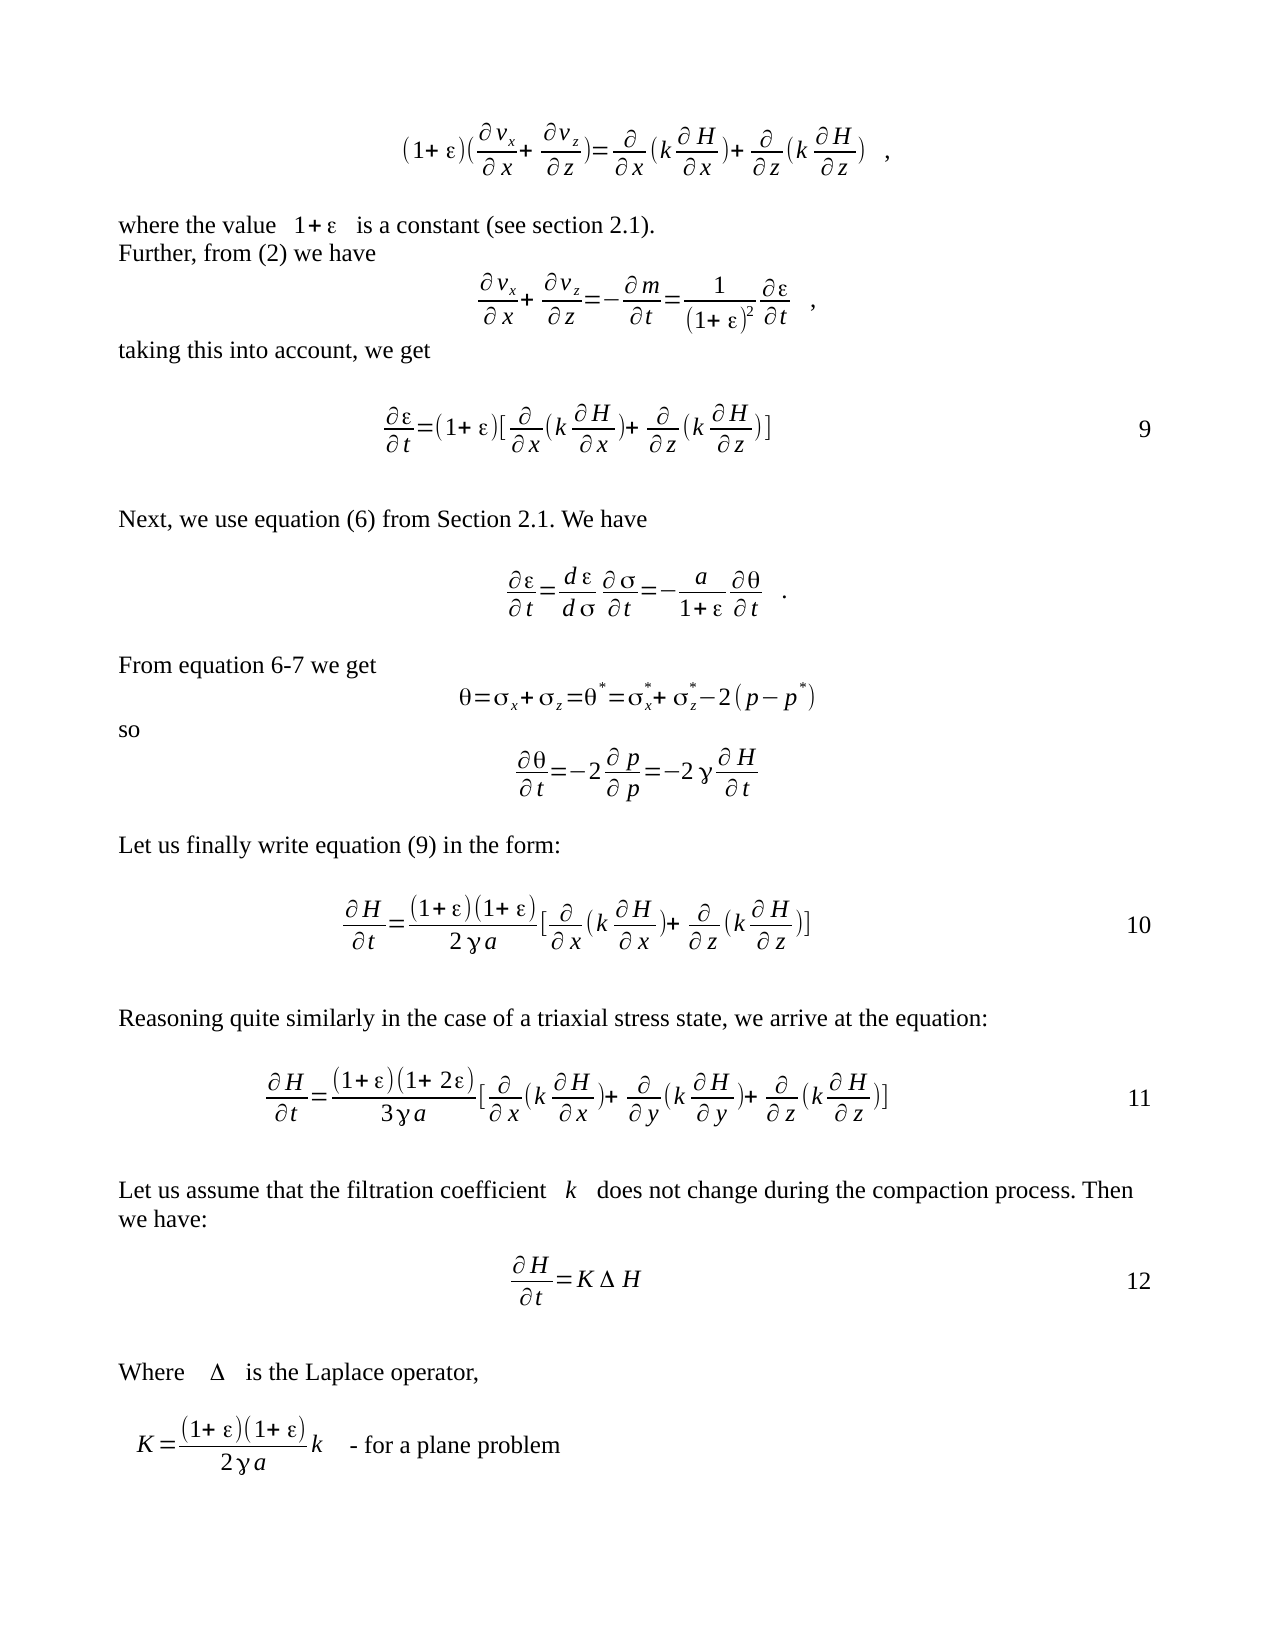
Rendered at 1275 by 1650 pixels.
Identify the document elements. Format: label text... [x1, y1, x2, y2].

table_header 11 [1041, 1060, 1157, 1146]
text Next, we use equation (6) from Section 2.1. We have [118, 504, 1157, 533]
table_header 12 [1041, 1245, 1157, 1328]
table_header [118, 1060, 1041, 1146]
text Let us finally write equation (9) in the form: [118, 830, 1157, 859]
text - for a plane problem [118, 1414, 1157, 1477]
text . [118, 562, 1157, 621]
table_header 9 [1041, 393, 1157, 476]
text so [118, 714, 1157, 742]
table_header [118, 1245, 1041, 1328]
text From equation 6-7 we get [118, 650, 1157, 679]
text , [118, 118, 1157, 181]
table_header [118, 393, 1041, 476]
text taking this into account, we get [118, 335, 1157, 364]
text Let us assume that the filtration coefficientdoes not change during the compaction process. Then we have: [118, 1175, 1157, 1233]
text Reasoning quite similarly in the case of a triaxial stress state, we arrive at the equation: [118, 1003, 1157, 1031]
text where the valueis a constant (see section 2.1). [118, 210, 1157, 238]
table_header [118, 888, 1041, 974]
table_header 10 [1041, 888, 1157, 974]
text Where is the Laplace operator, [118, 1357, 1157, 1386]
text Further, from (2) we have [118, 238, 1157, 267]
text , [118, 267, 1157, 335]
